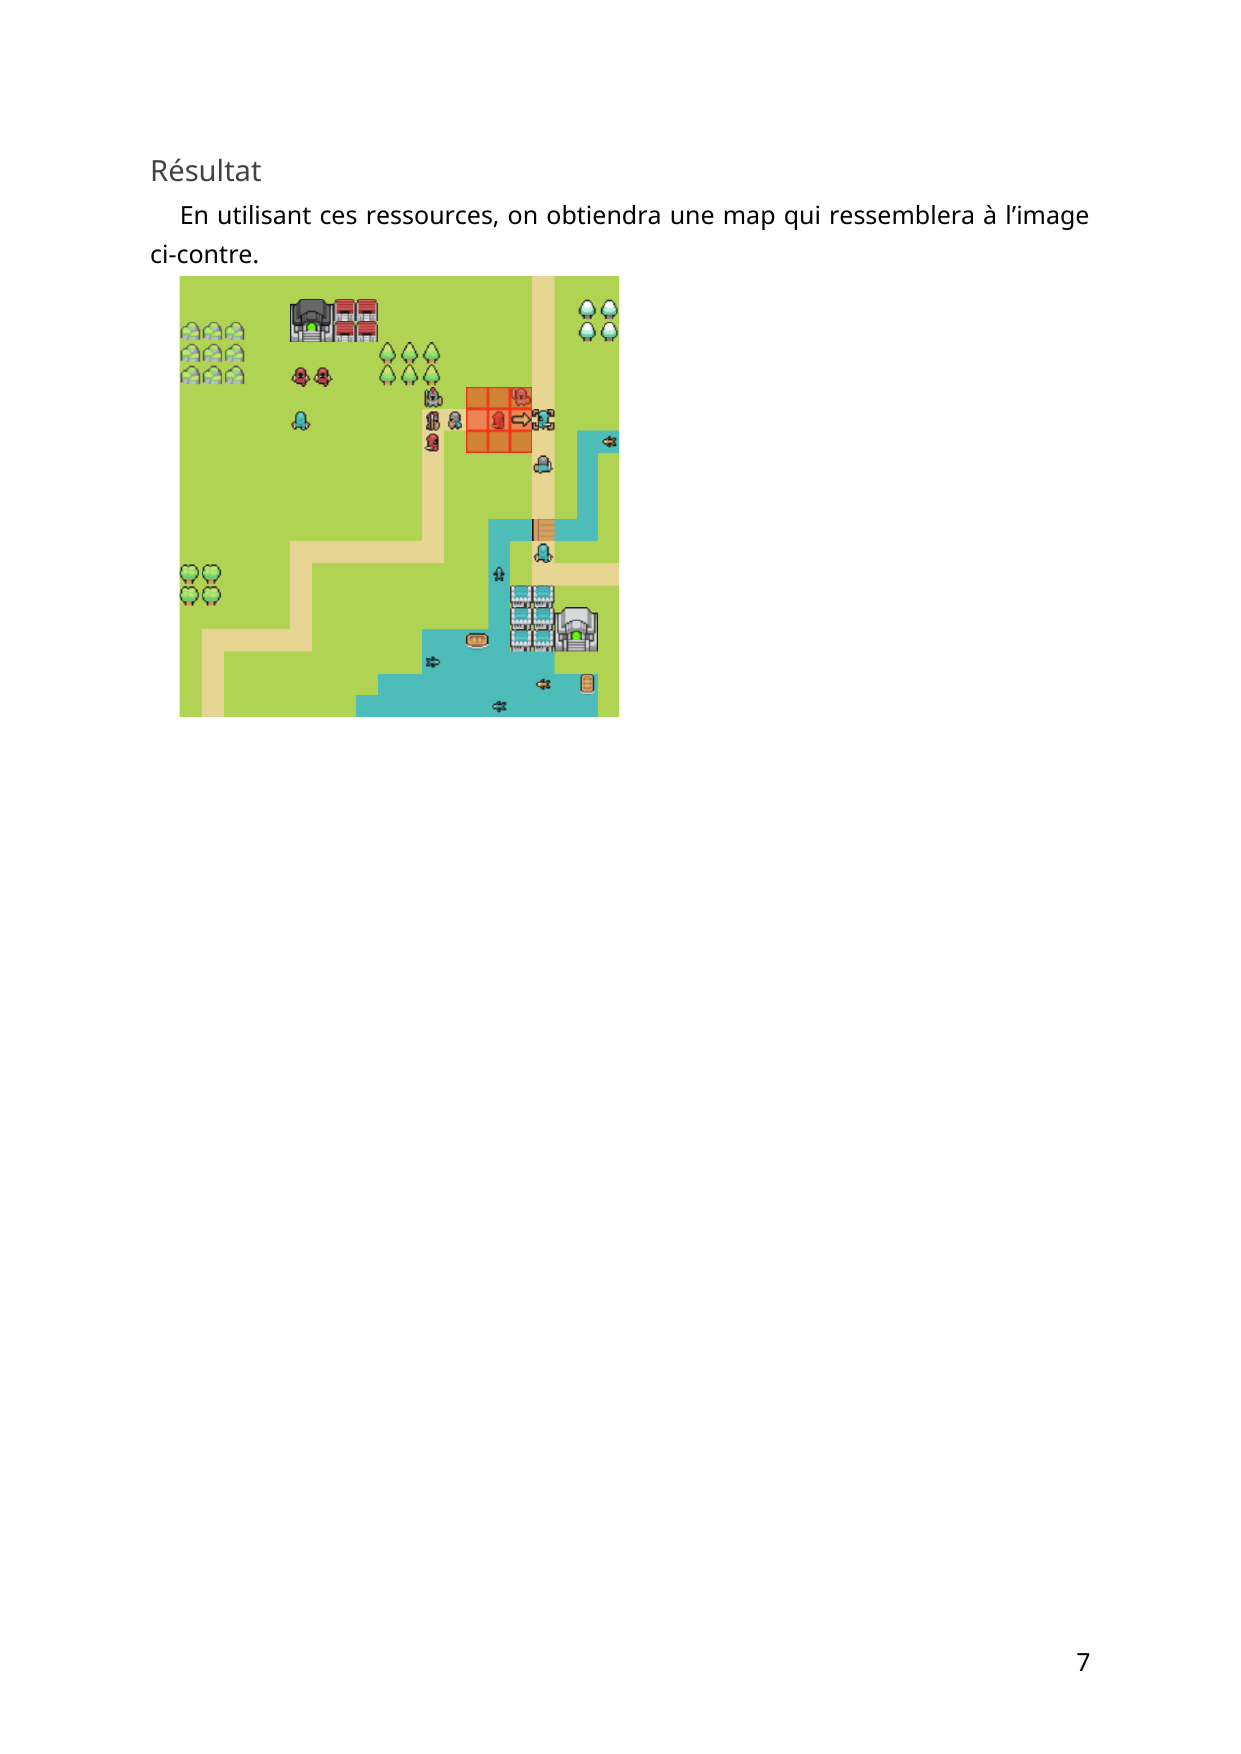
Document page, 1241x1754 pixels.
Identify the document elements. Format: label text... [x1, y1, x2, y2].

picture [179, 276, 620, 717]
subtitle Résultat [150, 150, 1090, 190]
text En utilisant ces ressources, on obtiendra une map qui ressemblera à l’image ci-contre. [150, 198, 1090, 271]
